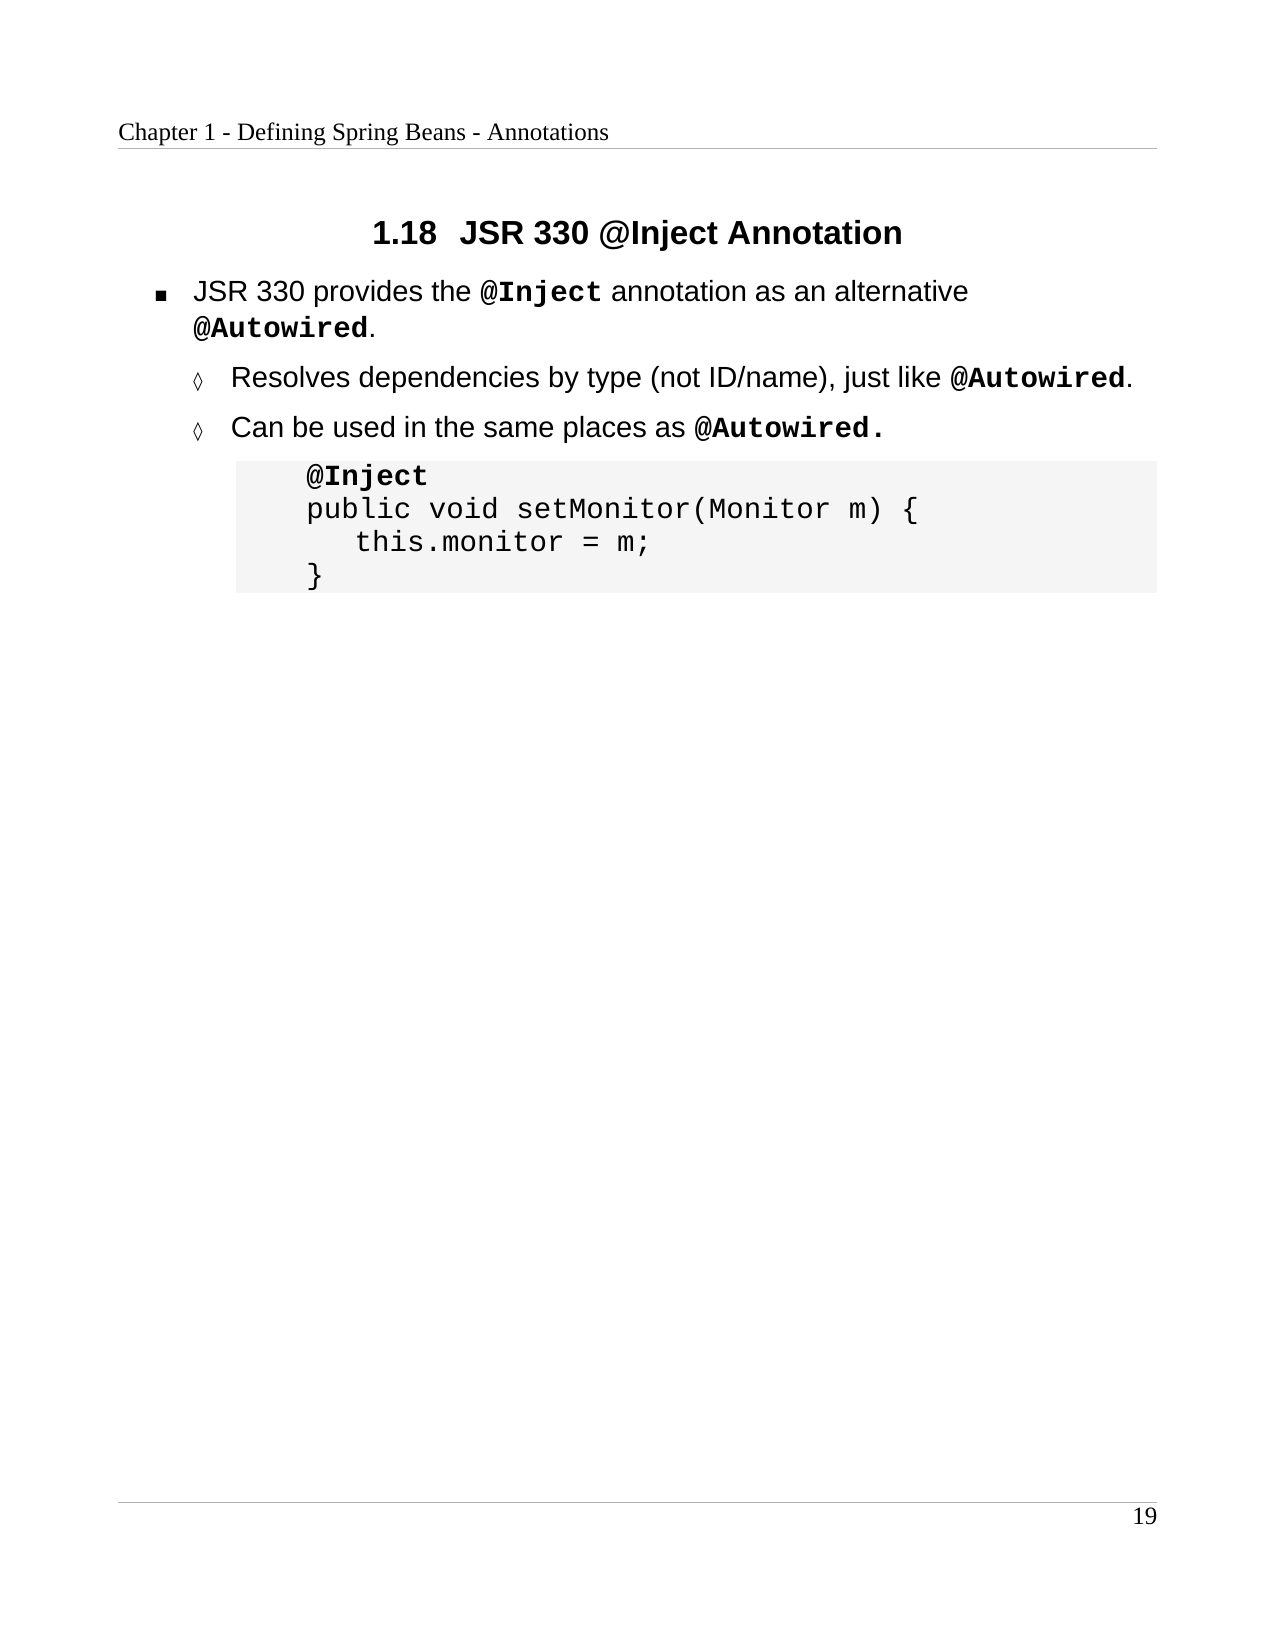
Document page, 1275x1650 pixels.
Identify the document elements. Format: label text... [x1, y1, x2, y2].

subtitle JSR 330 @Inject Annotation [118, 214, 1157, 251]
list JSR 330 provides the @Inject annotation as an alternative @Autowired. [156, 275, 1157, 346]
list Resolves dependencies by type (not ID/name), just like @Autowired. [193, 361, 1157, 396]
text @Inject [236, 461, 1157, 494]
list Can be used in the same places as @Autowired. [193, 411, 1157, 446]
text this.monitor = m; [236, 527, 1157, 560]
text } [236, 560, 1157, 593]
text public void setMonitor(Monitor m) { [236, 494, 1157, 527]
